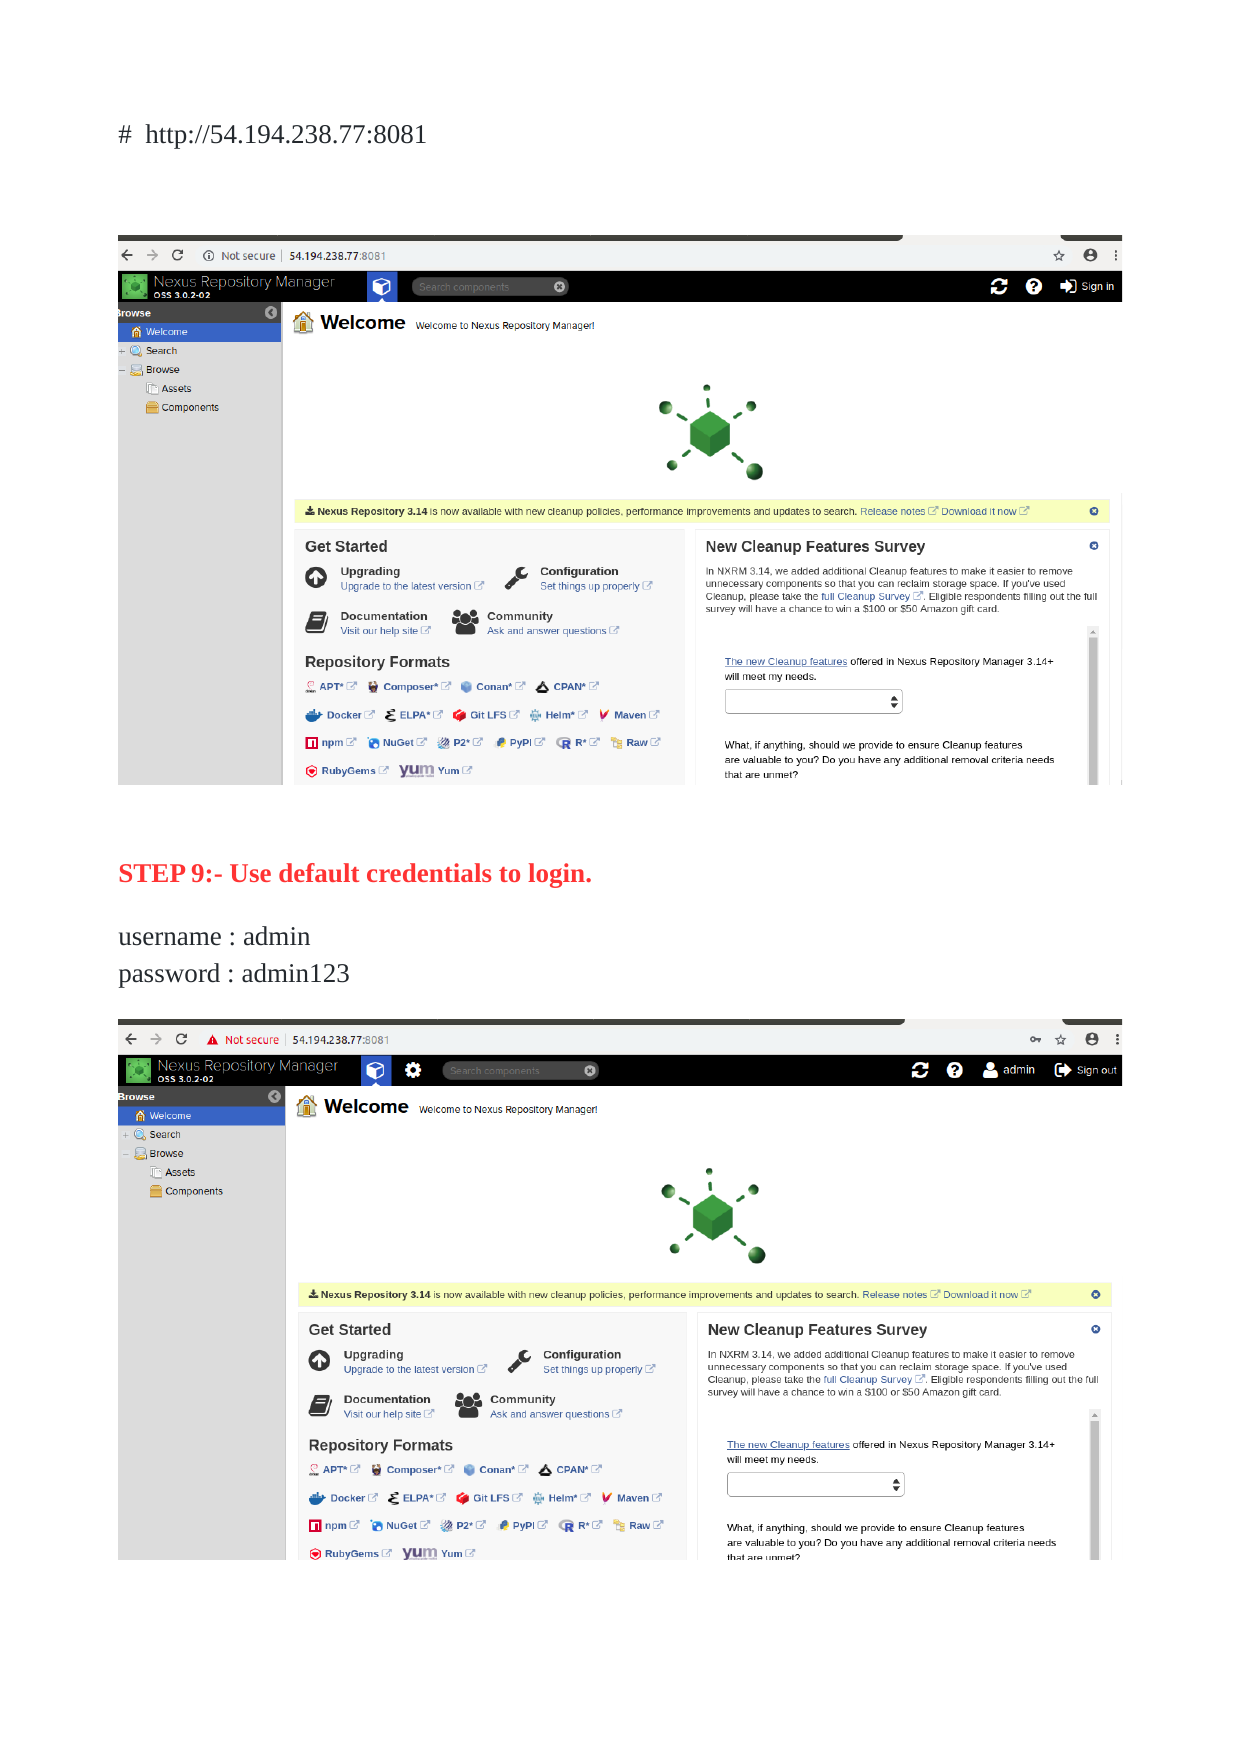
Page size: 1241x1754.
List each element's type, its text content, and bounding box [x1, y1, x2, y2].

text STEP 9:- Use default credentials to login. [118, 857, 1122, 889]
text # http://54.194.238.77:8081 [118, 118, 1122, 149]
picture [118, 1019, 1123, 1560]
picture [118, 235, 1123, 785]
text username : admin password : admin123 [118, 920, 1122, 988]
